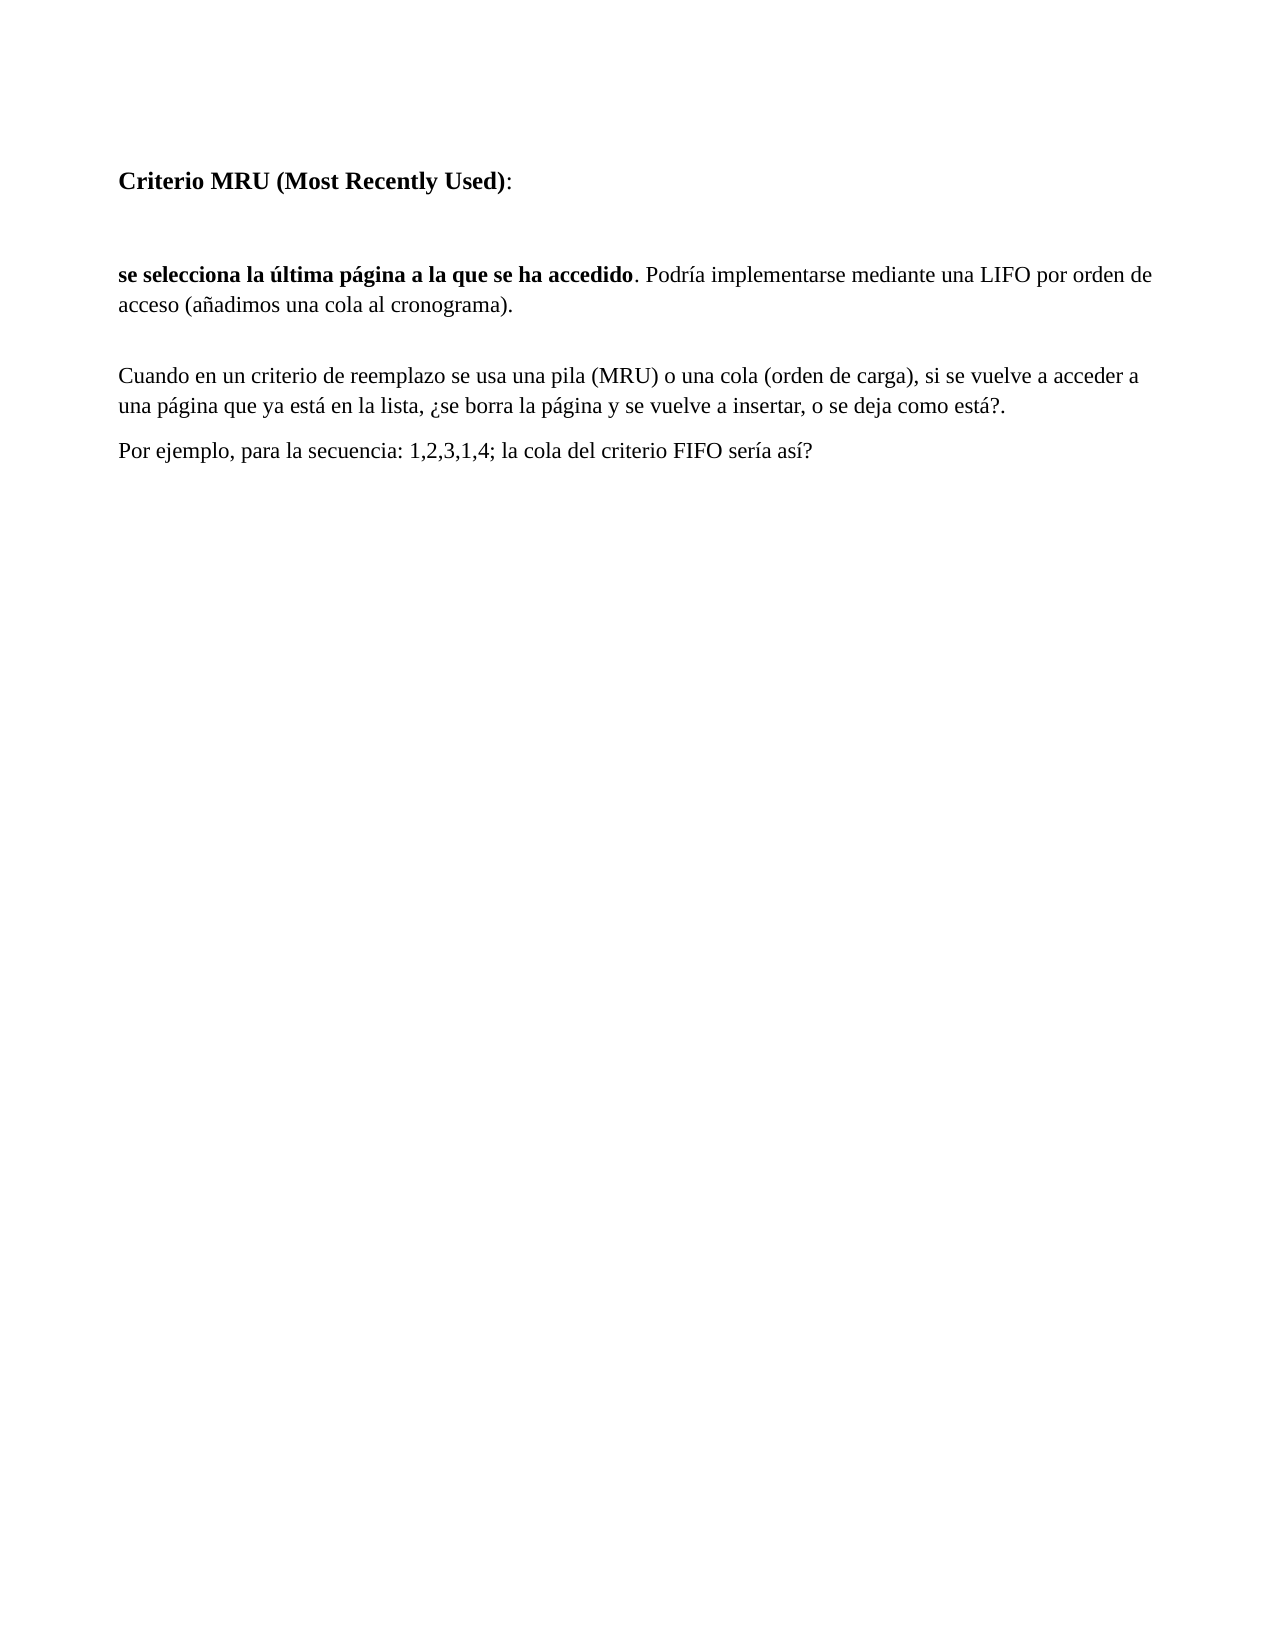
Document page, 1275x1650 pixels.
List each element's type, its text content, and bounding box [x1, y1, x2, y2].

text Por ejemplo, para la secuencia: 1,2,3,1,4; la cola del criterio FIFO sería así? [118, 437, 1157, 464]
text Cuando en un criterio de reemplazo se usa una pila (MRU) o una cola (orden de carga), si se vuelve a acceder a una página que ya está en la lista, ¿se borra la página y se vuelve a insertar, o se deja como está?. [118, 362, 1157, 419]
text Criterio MRU (Most Recently Used): [118, 166, 1157, 194]
text se selecciona la última página a la que se ha accedido. Podría implementarse mediante una LIFO por orden de acceso (añadimos una cola al cronograma). [118, 261, 1157, 317]
